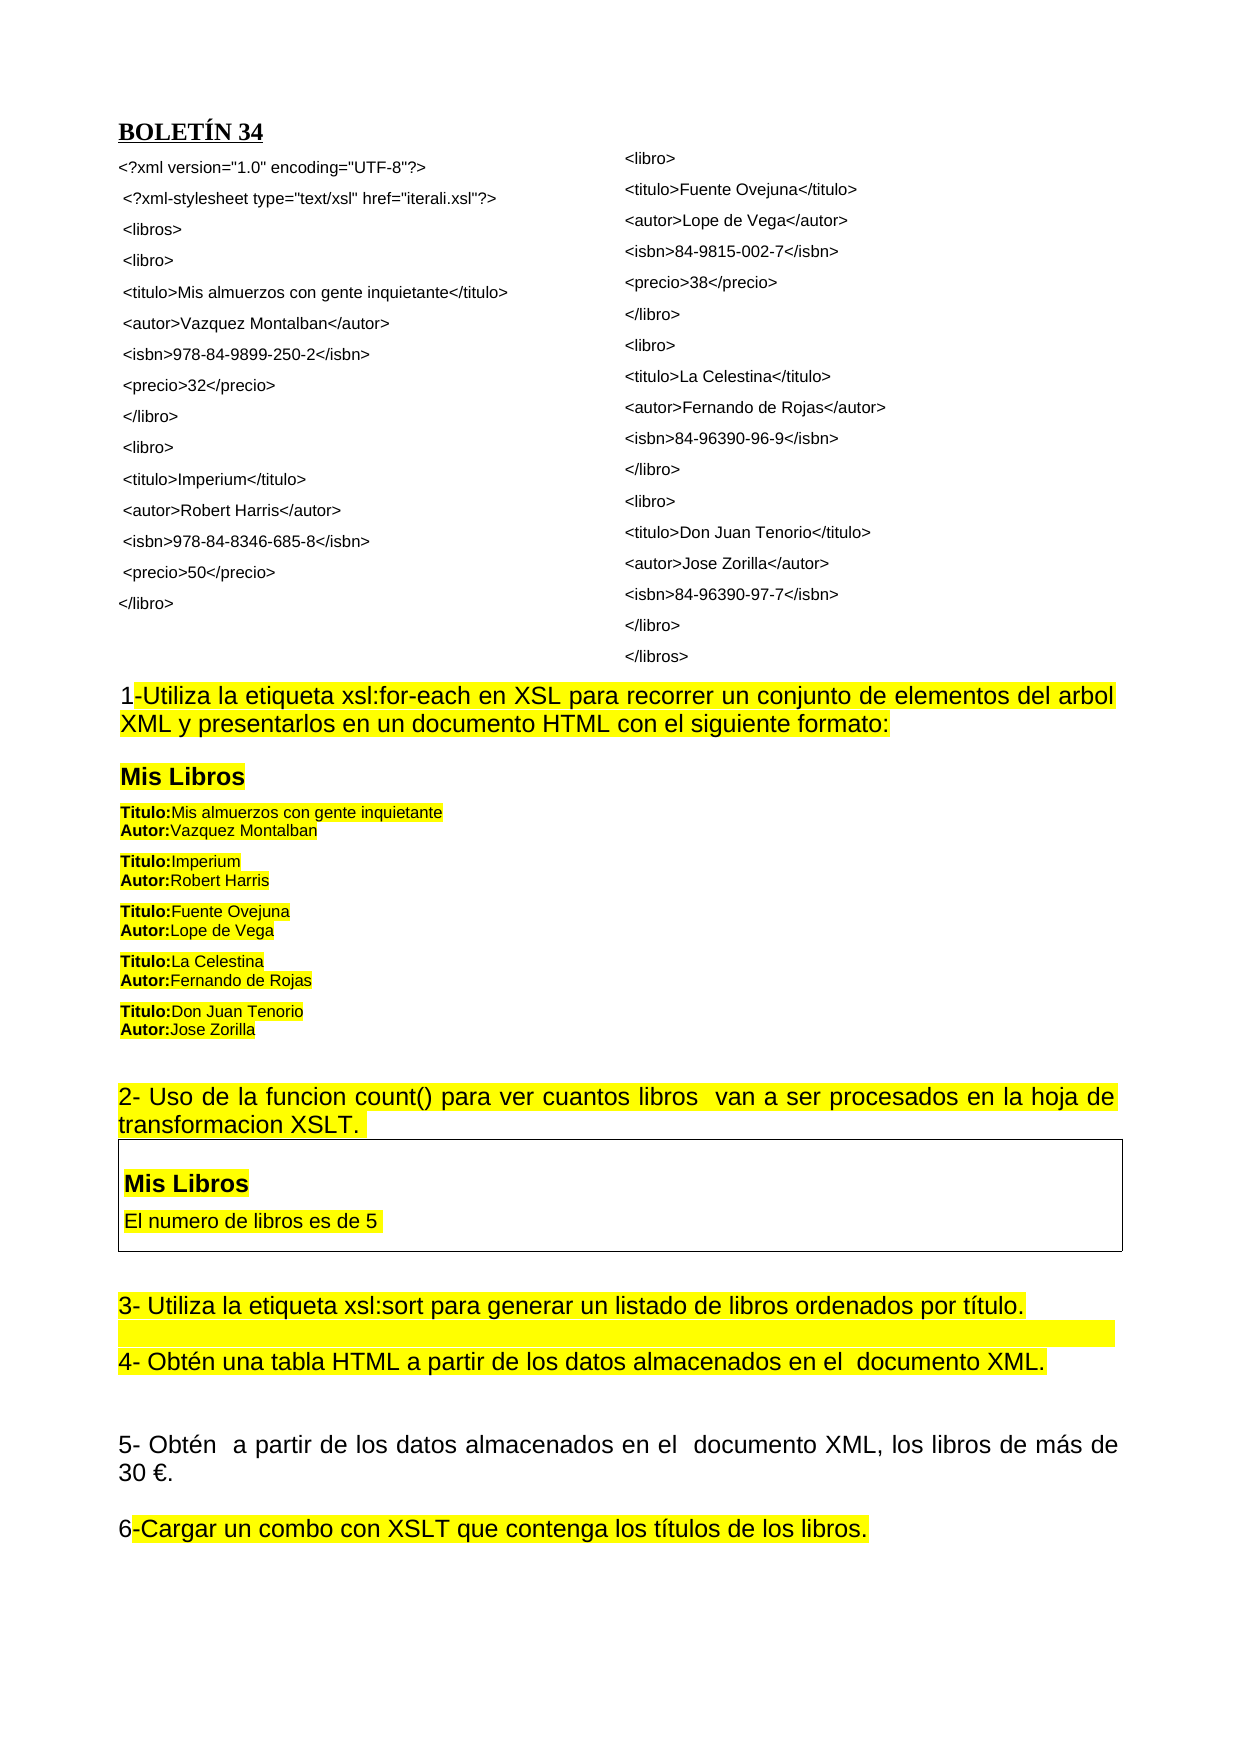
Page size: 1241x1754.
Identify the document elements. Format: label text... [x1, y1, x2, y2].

text <libro> [620, 149, 1122, 168]
table_header 3- Utiliza la etiqueta xsl:sort para generar un listado de libros ordenados por título. [118, 1292, 1119, 1319]
text BOLETÍN 34 [118, 118, 620, 146]
text <libro> [118, 252, 620, 270]
text <?xml version="1.0" encoding="UTF-8"?> [118, 158, 620, 177]
text <titulo>Imperium</titulo> [118, 470, 620, 488]
text <precio>50</precio> [118, 563, 620, 582]
table_header Mis Libros El numero de libros es de 5 [119, 1140, 1122, 1251]
text 5- Obtén a partir de los datos almacenados en el documento XML, los libros de más de 30 €. [118, 1431, 1122, 1487]
table_header 2- Uso de la funcion count() para ver cuantos libros van a ser procesados en la hoja de transformacion XSLT. [118, 1083, 1118, 1138]
text <autor>Lope de Vega</autor> [620, 212, 1122, 230]
text <isbn>84-9815-002-7</isbn> [620, 243, 1122, 261]
text <titulo>Don Juan Tenorio</titulo> [620, 523, 1122, 542]
text <libro> [620, 336, 1122, 355]
text </libro> [620, 461, 1122, 479]
table_header 1-Utiliza la etiqueta xsl:for-each en XSL para recorrer un conjunto de elementos del arbol XML y presentarlos en un documento HTML con el siguiente formato: Mis Libros Titulo:Mis almuerzos con gente inquietante Autor:Vazquez Montalban Titulo:Imperium Autor:Robert Harris Titulo:Fuente Ovejuna Autor:Lope de Vega Titulo:La Celestina Autor:Fernando de Rojas Titulo:Don Juan Tenorio Autor:Jose Zorilla [117, 679, 1119, 1083]
text <autor>Robert Harris</autor> [118, 501, 620, 519]
text <libro> [620, 492, 1122, 511]
text </libro> [118, 594, 620, 613]
table_header 4- Obtén una tabla HTML a partir de los datos almacenados en el documento XML. [118, 1320, 1115, 1431]
text <isbn>978-84-8346-685-8</isbn> [118, 532, 620, 551]
text </libro> [620, 616, 1122, 635]
text <isbn>84-96390-96-9</isbn> [620, 429, 1122, 448]
text <titulo>Mis almuerzos con gente inquietante</titulo> [118, 283, 620, 302]
text </libro> [118, 407, 620, 426]
text 6-Cargar un combo con XSLT que contenga los títulos de los libros. [118, 1515, 1122, 1543]
text <libro> [118, 439, 620, 457]
text <titulo>La Celestina</titulo> [620, 367, 1122, 386]
text <isbn>978-84-9899-250-2</isbn> [118, 345, 620, 364]
text <precio>32</precio> [118, 376, 620, 395]
text </libros> [620, 648, 1122, 666]
text <libros> [118, 221, 620, 239]
text </libro> [620, 305, 1122, 324]
text <autor>Jose Zorilla</autor> [620, 554, 1122, 573]
text <titulo>Fuente Ovejuna</titulo> [620, 180, 1122, 199]
text <autor>Fernando de Rojas</autor> [620, 398, 1122, 417]
text <isbn>84-96390-97-7</isbn> [620, 585, 1122, 604]
text <precio>38</precio> [620, 274, 1122, 292]
text <?xml-stylesheet type="text/xsl" href="iterali.xsl"?> [118, 189, 620, 208]
text <autor>Vazquez Montalban</autor> [118, 314, 620, 333]
